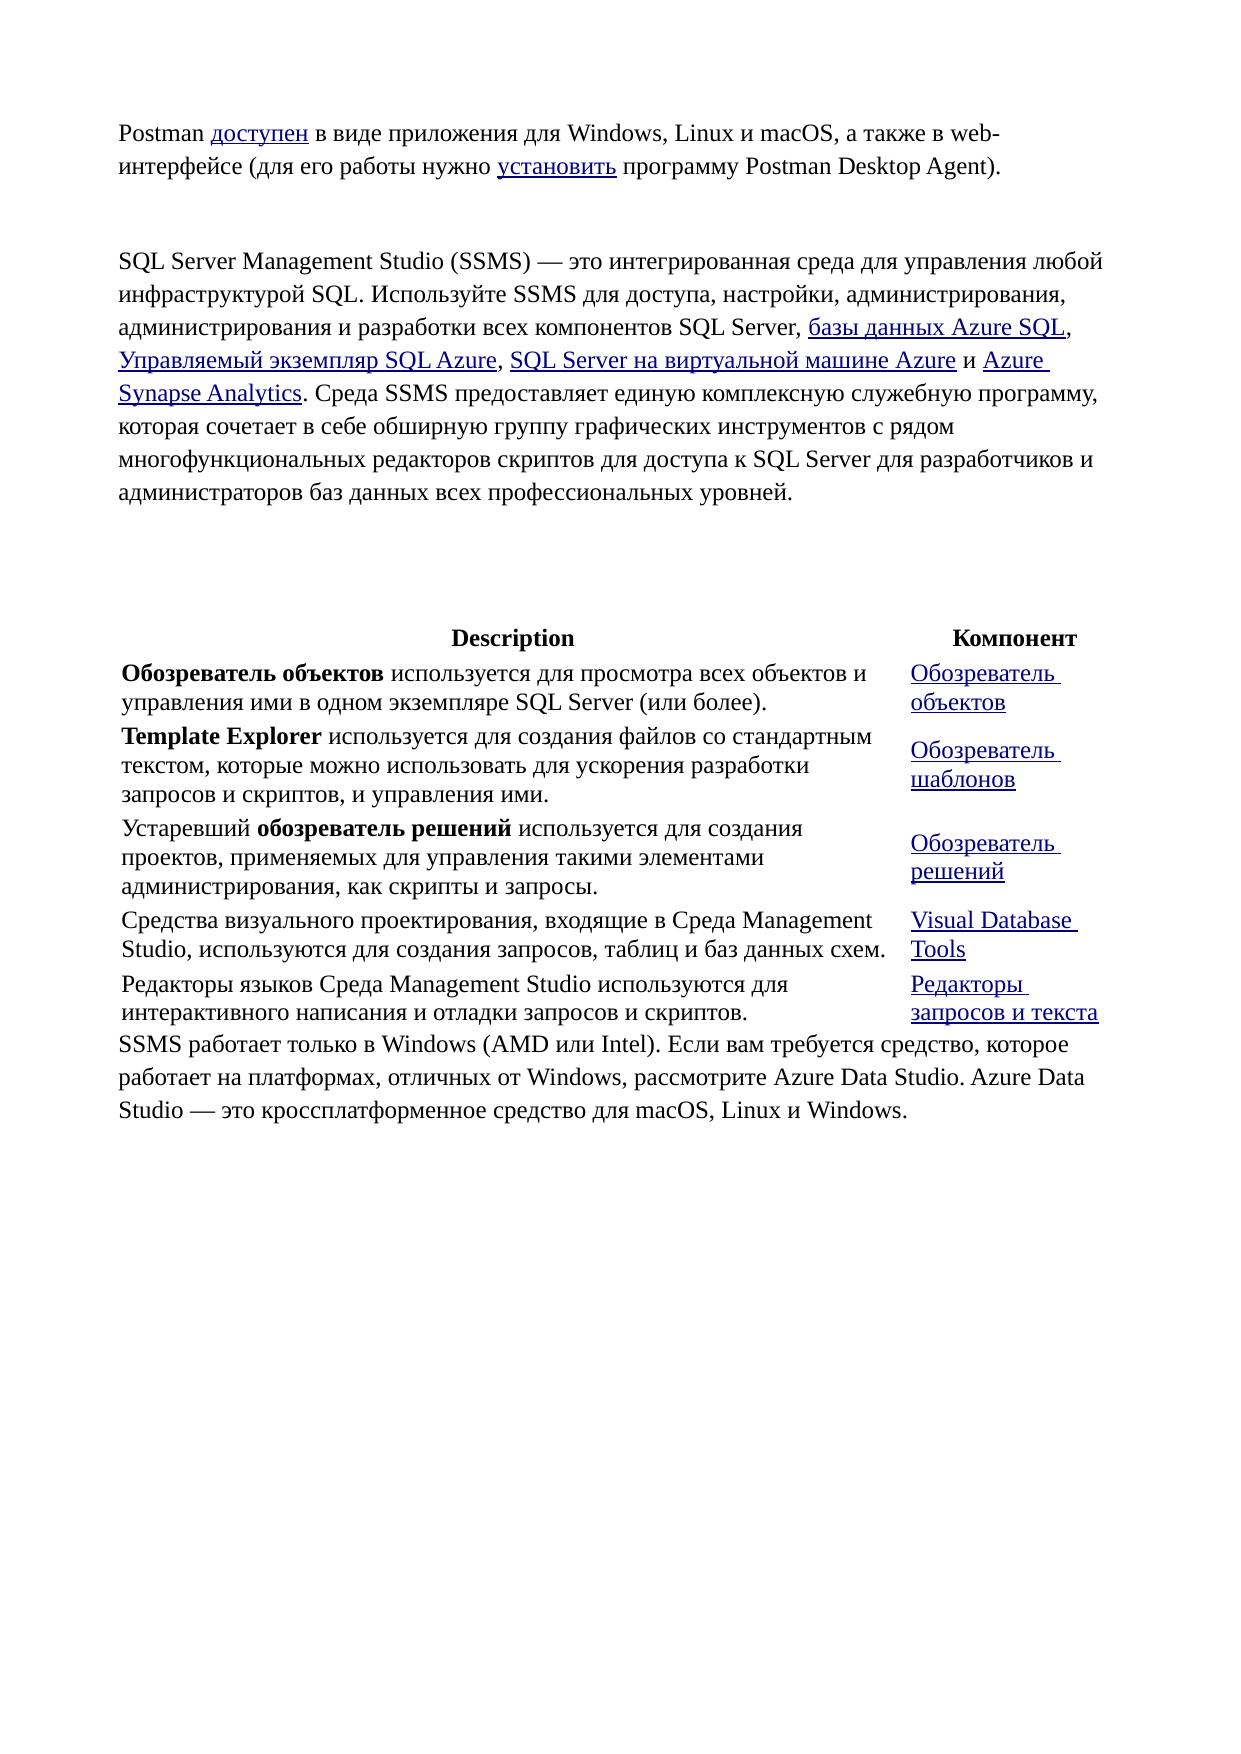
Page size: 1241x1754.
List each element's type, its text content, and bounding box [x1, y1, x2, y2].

text Postman доступен в виде приложения для Windows, Linux и macOS, а также в web-интерфейсе (для его работы нужно установить программу Postman Desktop Agent). [118, 118, 1122, 180]
table_header Компонент [908, 620, 1122, 655]
table_cell Устаревший обозреватель решений используется для создания проектов, применяемых для управления такими элементами администрирования, как скрипты и запросы. [118, 810, 907, 902]
table_cell Редакторы языков Среда Management Studio используются для интерактивного написания и отладки запросов и скриптов. [118, 966, 907, 1029]
table_cell Обозреватель шаблонов [908, 718, 1122, 810]
table_cell Обозреватель решений [908, 810, 1122, 902]
table_cell Редакторы запросов и текста [908, 966, 1122, 1029]
table_cell Обозреватель объектов [908, 655, 1122, 718]
table_cell Visual Database Tools [908, 903, 1122, 966]
text SSMS работает только в Windows (AMD или Intel). Если вам требуется средство, которое работает на платформах, отличных от Windows, рассмотрите Azure Data Studio. Azure Data Studio — это кроссплатформенное средство для macOS, Linux и Windows. [118, 1029, 1122, 1124]
text SQL Server Management Studio (SSMS) — это интегрированная среда для управления любой инфраструктурой SQL. Используйте SSMS для доступа, настройки, администрирования, администрирования и разработки всех компонентов SQL Server, базы данных Azure SQL, Управляемый экземпляр SQL Azure, SQL Server на виртуальной машине Azure и Azure Synapse Analytics. Среда SSMS предоставляет единую комплексную служебную программу, которая сочетает в себе обширную группу графических инструментов с рядом многофункциональных редакторов скриптов для доступа к SQL Server для разработчиков и администраторов баз данных всех профессиональных уровней. [118, 246, 1122, 506]
table_header Description [118, 620, 907, 655]
table_cell Средства визуального проектирования, входящие в Среда Management Studio, используются для создания запросов, таблиц и баз данных схем. [118, 903, 907, 966]
table_cell Обозреватель объектов используется для просмотра всех объектов и управления ими в одном экземпляре SQL Server (или более). [118, 655, 907, 718]
table_cell Template Explorer используется для создания файлов со стандартным текстом, которые можно использовать для ускорения разработки запросов и скриптов, и управления ими. [118, 718, 907, 810]
